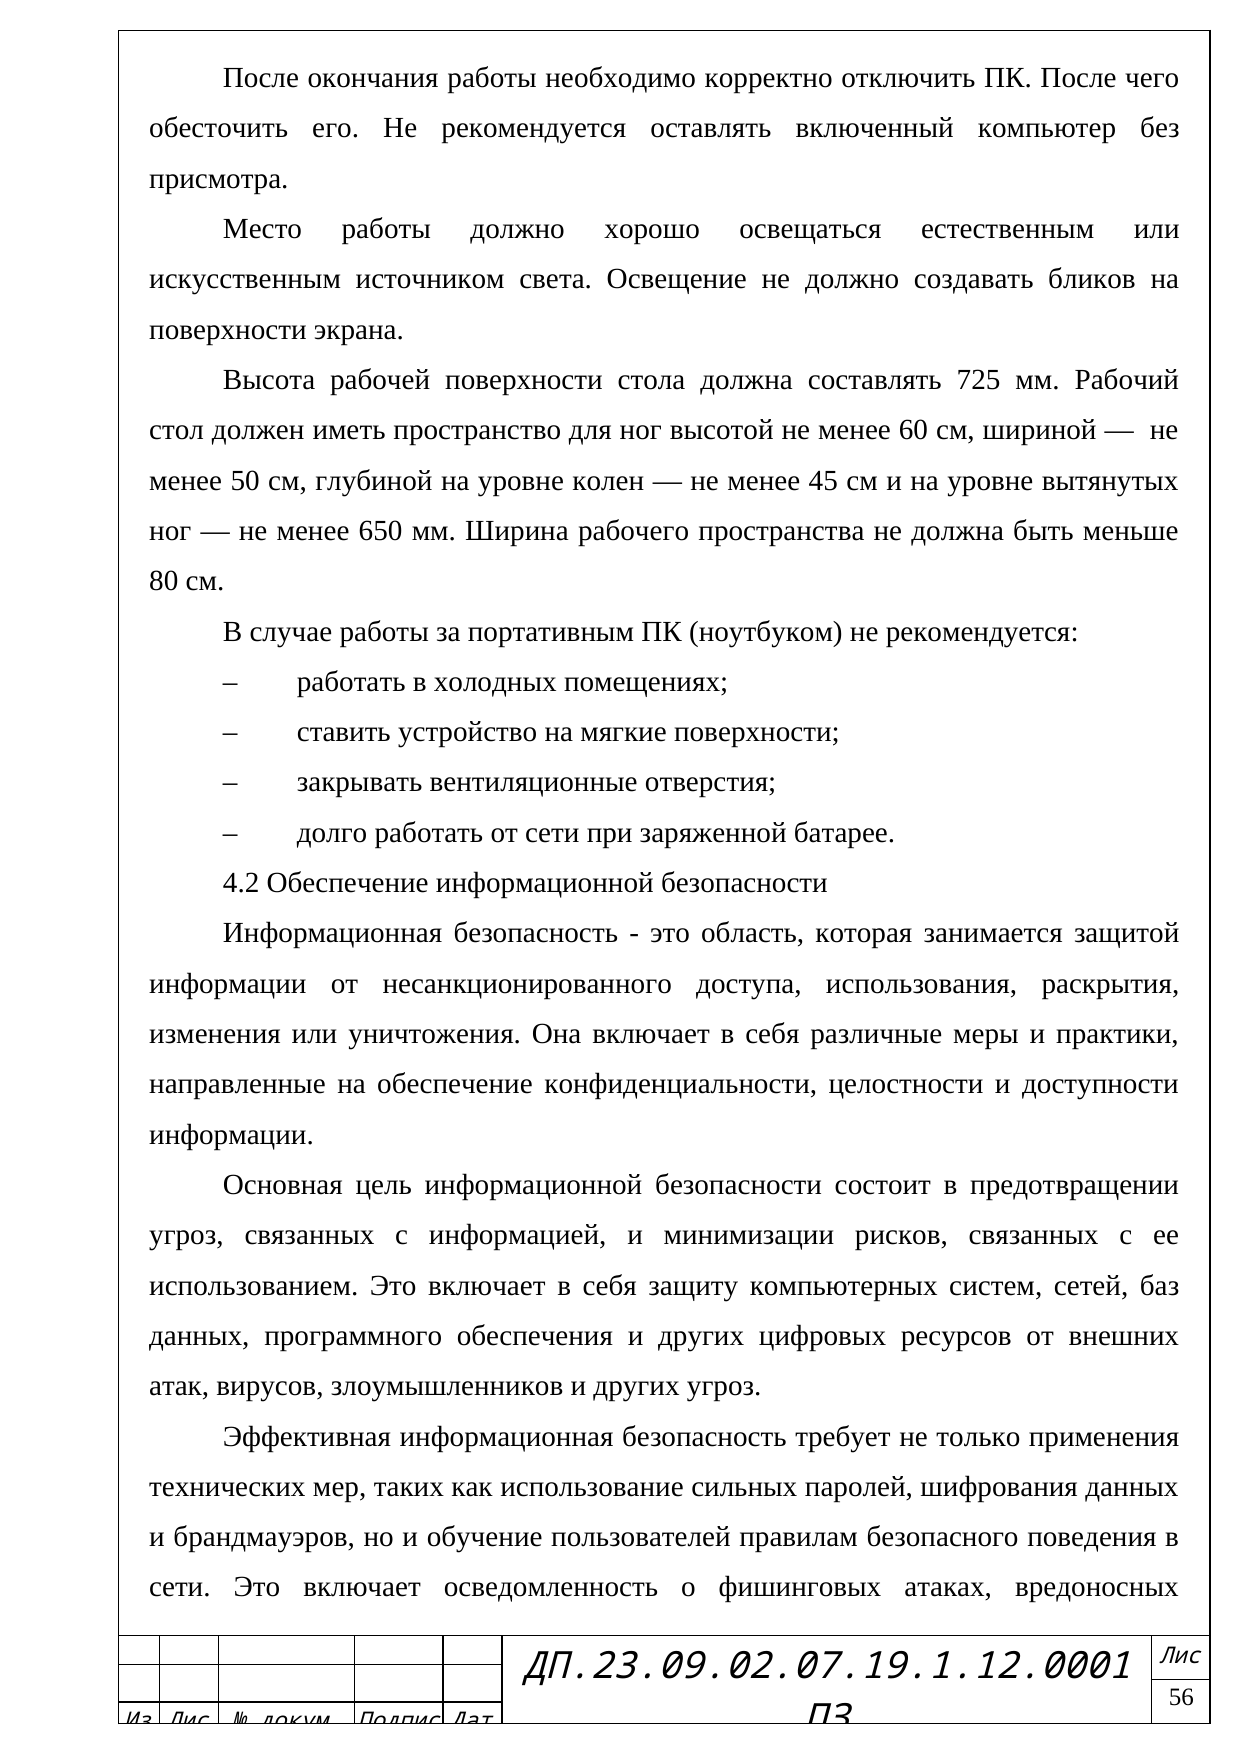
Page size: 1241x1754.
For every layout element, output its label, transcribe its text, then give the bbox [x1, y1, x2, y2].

subtitle 4.2 Обеспечение информационной безопасности [149, 865, 1180, 899]
list закрывать вентиляционные отверстия; [149, 764, 1180, 798]
list работать в холодных помещениях; [149, 664, 1180, 697]
text Место работы должно хорошо освещаться естественным или искусственным источником света. Освещение не должно создавать бликов на поверхности экрана. [149, 211, 1180, 345]
list ставить устройство на мягкие поверхности; [149, 714, 1180, 748]
list долго работать от сети при заряженной батарее. [149, 815, 1180, 848]
text Эффективная информационная безопасность требует не только применения технических мер, таких как использование сильных паролей, шифрования данных и брандмауэров, но и обучение пользователей правилам безопасного поведения в сети. Это включает осведомленность о фишинговых атаках, вредоносных [149, 1419, 1180, 1603]
text Информационная безопасность - это область, которая занимается защитой информации от несанкционированного доступа, использования, раскрытия, изменения или уничтожения. Она включает в себя различные меры и практики, направленные на обеспечение конфиденциальности, целостности и доступности информации. [149, 916, 1180, 1150]
text После окончания работы необходимо корректно отключить ПК. После чего обесточить его. Не рекомендуется оставлять включенный компьютер без присмотра. [149, 60, 1180, 194]
text Основная цель информационной безопасности состоит в предотвращении угроз, связанных с информацией, и минимизации рисков, связанных с ее использованием. Это включает в себя защиту компьютерных систем, сетей, баз данных, программного обеспечения и других цифровых ресурсов от внешних атак, вирусов, злоумышленников и других угроз. [149, 1167, 1180, 1402]
text Высота рабочей поверхности стола должна составлять 725 мм. Рабочий стол должен иметь пространство для ног высотой не менее 60 см, шириной — не менее 50 см, глубиной на уровне колен — не менее 45 см и на уровне вытянутых ног — не менее 650 мм. Ширина рабочего пространства не должна быть меньше 80 см. [149, 362, 1180, 597]
text В случае работы за портативным ПК (ноутбуком) не рекомендуется: [149, 614, 1180, 647]
